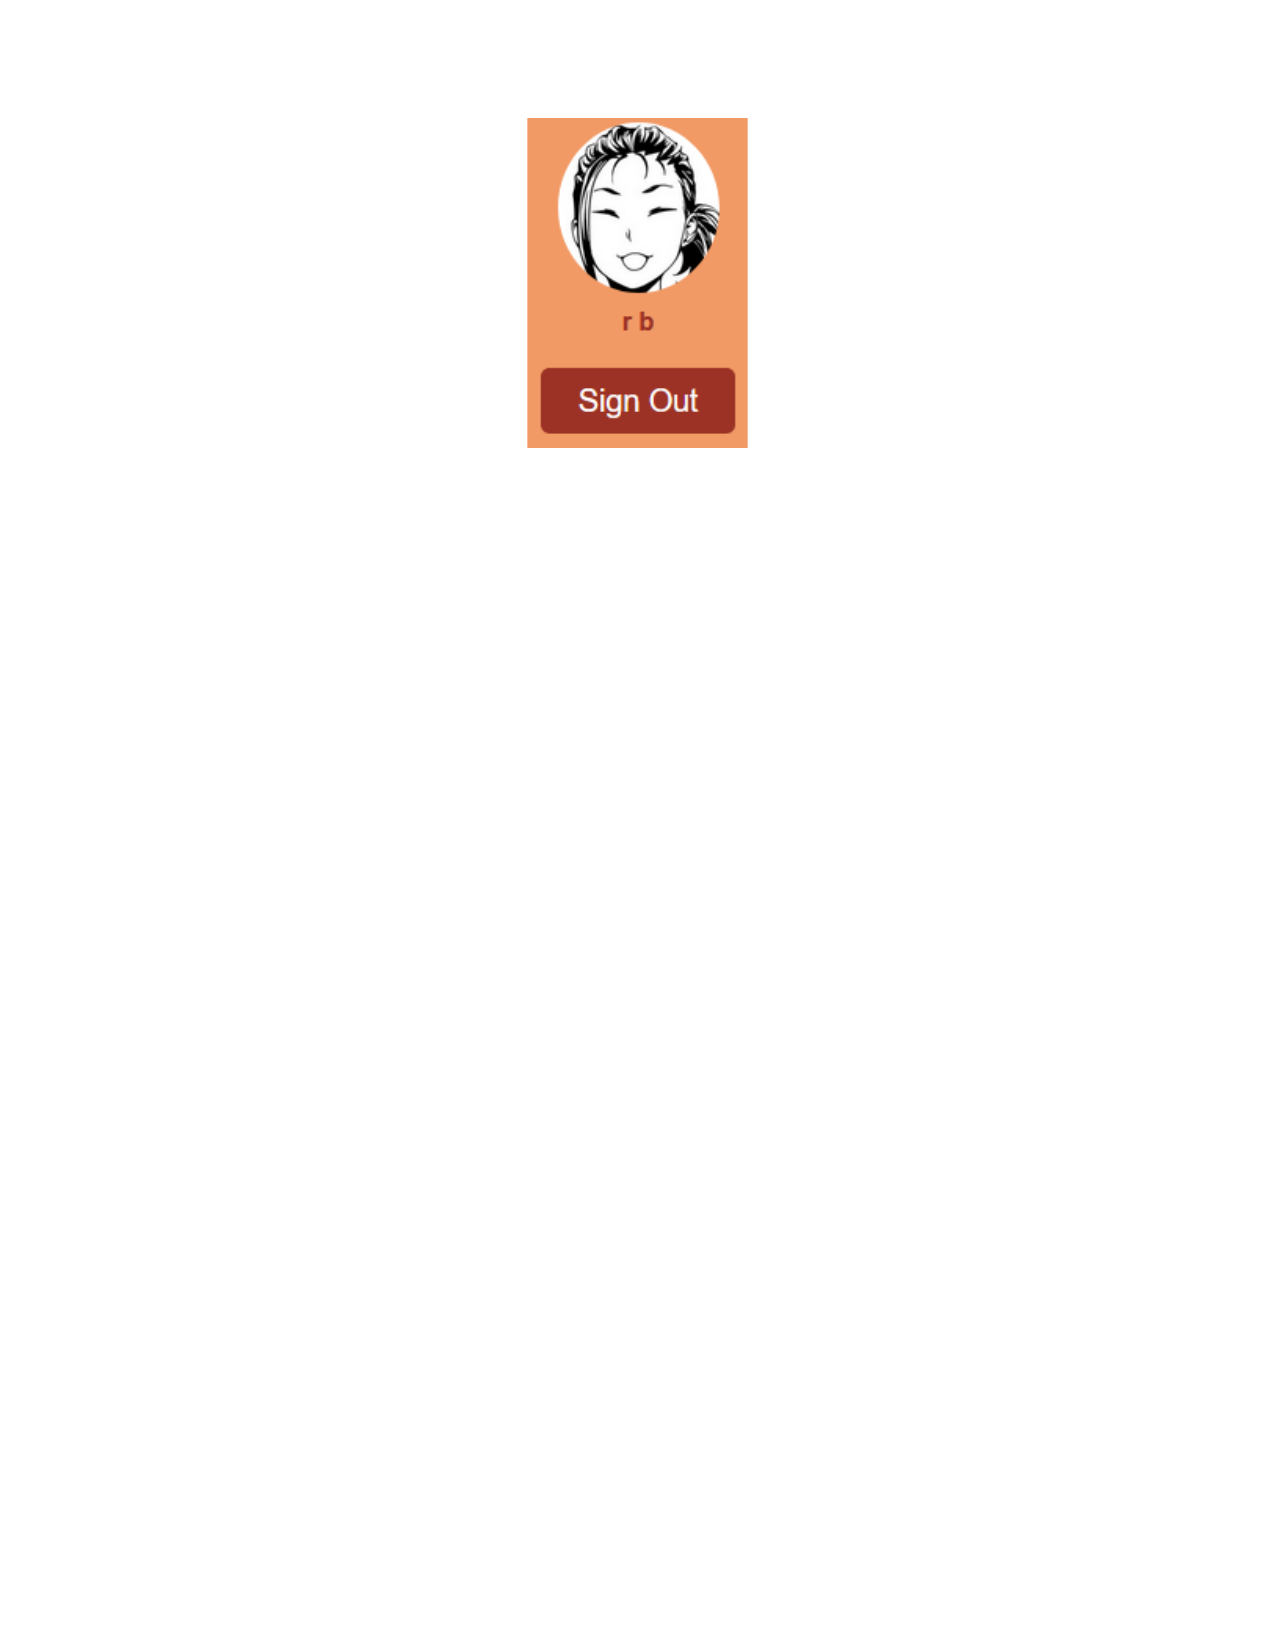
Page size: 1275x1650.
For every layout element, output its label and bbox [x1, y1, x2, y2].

picture [527, 118, 748, 448]
